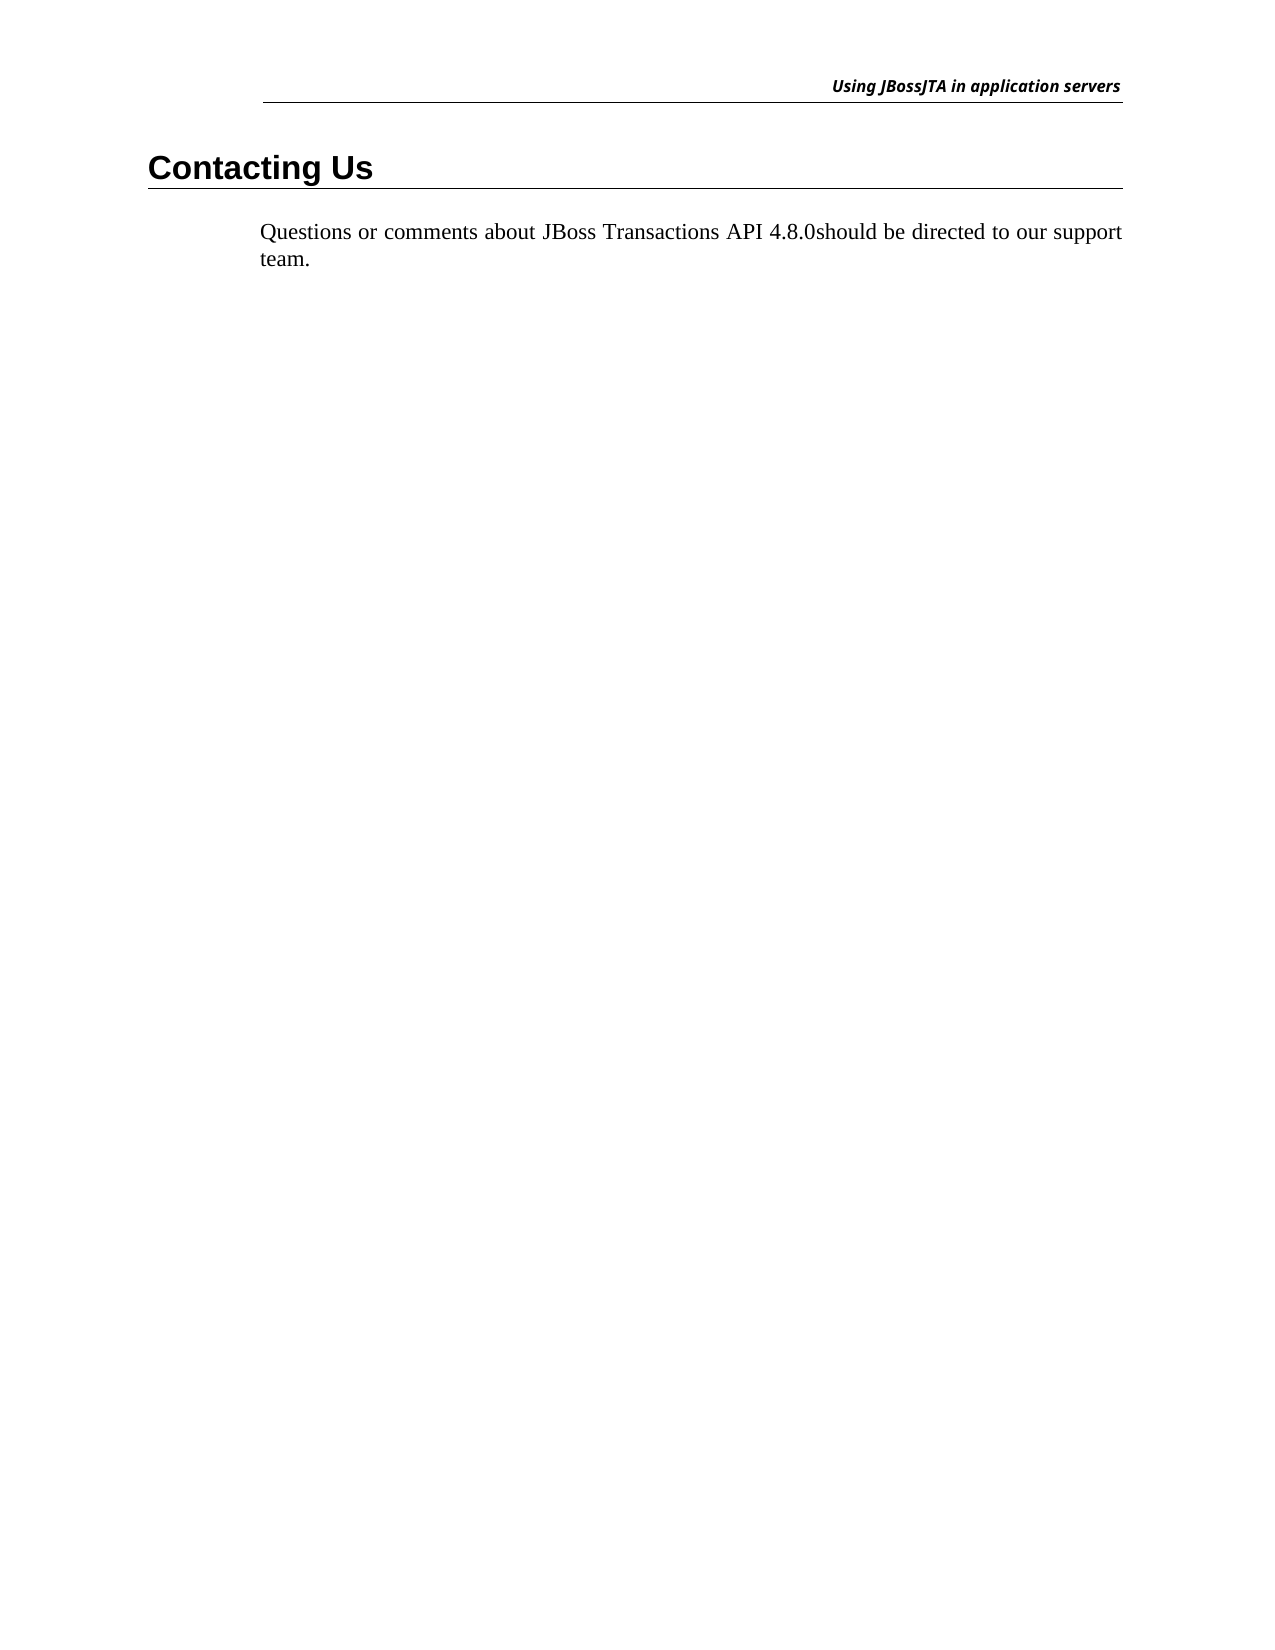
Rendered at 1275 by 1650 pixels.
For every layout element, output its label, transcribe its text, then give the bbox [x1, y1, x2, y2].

text Questions or comments about JBoss Transactions API 4.8.0should be directed to our support team. [260, 218, 1123, 271]
subtitle Contacting Us [148, 148, 1123, 188]
